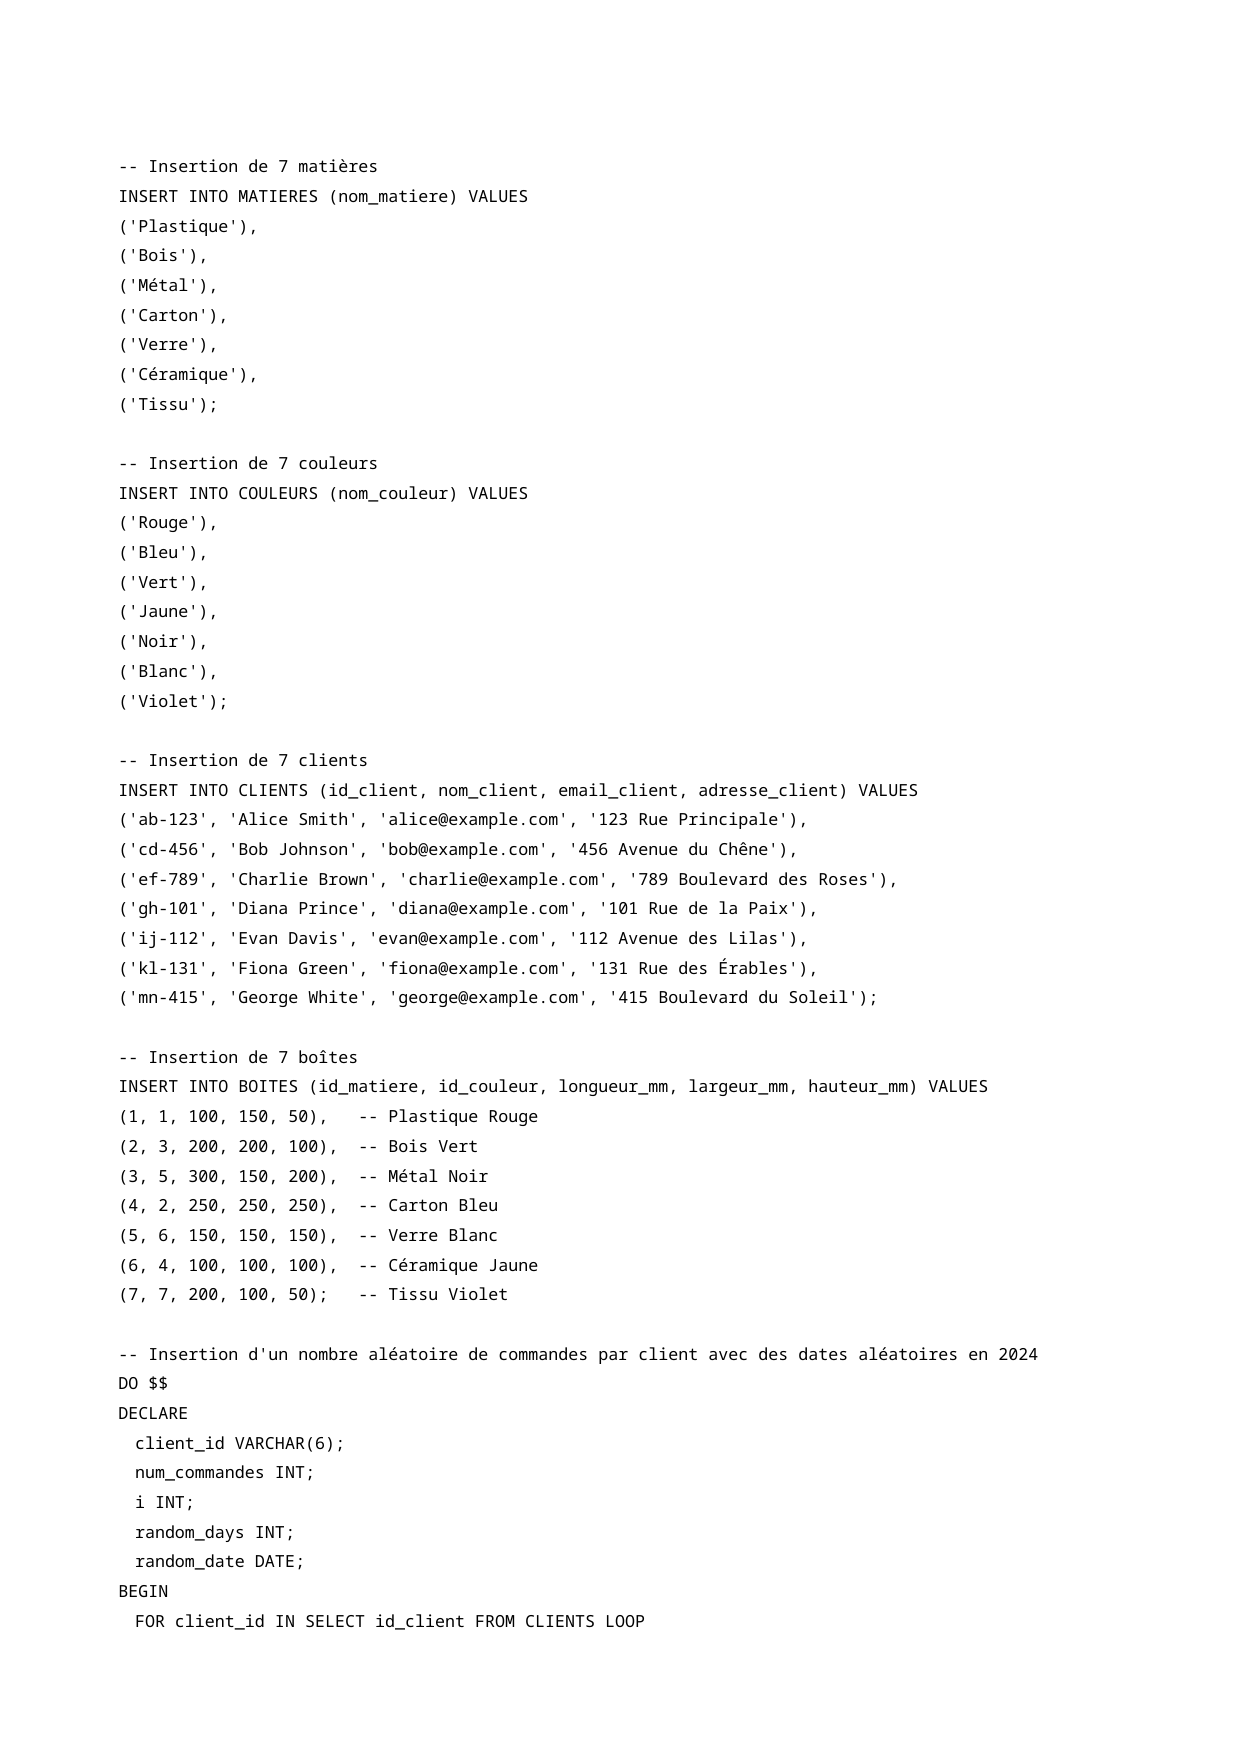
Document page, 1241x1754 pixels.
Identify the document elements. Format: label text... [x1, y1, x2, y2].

text BEGIN [118, 1573, 1122, 1602]
text DO $$ [118, 1365, 1122, 1395]
text (2, 3, 200, 200, 100), -- Bois Vert [118, 1127, 1122, 1157]
text (3, 5, 300, 150, 200), -- Métal Noir [118, 1157, 1122, 1187]
text ('Tissu'); [118, 385, 1122, 415]
text INSERT INTO COULEURS (nom_couleur) VALUES [118, 474, 1122, 504]
text num_commandes INT; [118, 1454, 1122, 1484]
text ('Bois'), [118, 237, 1122, 267]
text ('Métal'), [118, 267, 1122, 296]
text ('mn-415', 'George White', 'george@example.com', '415 Boulevard du Soleil'); [118, 979, 1122, 1009]
text ('Jaune'), [118, 593, 1122, 623]
text -- Insertion de 7 matières [118, 148, 1122, 177]
text ('Vert'), [118, 563, 1122, 593]
text FOR client_id IN SELECT id_client FROM CLIENTS LOOP [118, 1602, 1122, 1632]
text ('Noir'), [118, 623, 1122, 652]
text -- Insertion de 7 clients [118, 742, 1122, 771]
text ('gh-101', 'Diana Prince', 'diana@example.com', '101 Rue de la Paix'), [118, 890, 1122, 920]
text ('cd-456', 'Bob Johnson', 'bob@example.com', '456 Avenue du Chêne'), [118, 831, 1122, 860]
text i INT; [118, 1484, 1122, 1513]
text ('Rouge'), [118, 504, 1122, 534]
text ('ef-789', 'Charlie Brown', 'charlie@example.com', '789 Boulevard des Roses'), [118, 860, 1122, 890]
text ('ab-123', 'Alice Smith', 'alice@example.com', '123 Rue Principale'), [118, 801, 1122, 831]
text ('Céramique'), [118, 356, 1122, 385]
text ('ij-112', 'Evan Davis', 'evan@example.com', '112 Avenue des Lilas'), [118, 920, 1122, 949]
text -- Insertion de 7 couleurs [118, 445, 1122, 474]
text random_date DATE; [118, 1543, 1122, 1573]
text -- Insertion d'un nombre aléatoire de commandes par client avec des dates aléatoires en 2024 [118, 1335, 1122, 1365]
text (6, 4, 100, 100, 100), -- Céramique Jaune [118, 1246, 1122, 1276]
text ('Violet'); [118, 682, 1122, 712]
text ('Bleu'), [118, 534, 1122, 563]
text -- Insertion de 7 boîtes [118, 1038, 1122, 1068]
text DECLARE [118, 1395, 1122, 1424]
text client_id VARCHAR(6); [118, 1424, 1122, 1454]
text ('Carton'), [118, 296, 1122, 326]
text (7, 7, 200, 100, 50); -- Tissu Violet [118, 1276, 1122, 1306]
text (4, 2, 250, 250, 250), -- Carton Bleu [118, 1187, 1122, 1217]
text (1, 1, 100, 150, 50), -- Plastique Rouge [118, 1098, 1122, 1127]
text random_days INT; [118, 1513, 1122, 1543]
text ('Plastique'), [118, 207, 1122, 237]
text ('Blanc'), [118, 652, 1122, 682]
text ('kl-131', 'Fiona Green', 'fiona@example.com', '131 Rue des Érables'), [118, 949, 1122, 979]
text ('Verre'), [118, 326, 1122, 356]
text INSERT INTO BOITES (id_matiere, id_couleur, longueur_mm, largeur_mm, hauteur_mm) VALUES [118, 1068, 1122, 1098]
text INSERT INTO CLIENTS (id_client, nom_client, email_client, adresse_client) VALUES [118, 771, 1122, 801]
text (5, 6, 150, 150, 150), -- Verre Blanc [118, 1217, 1122, 1246]
text INSERT INTO MATIERES (nom_matiere) VALUES [118, 177, 1122, 207]
